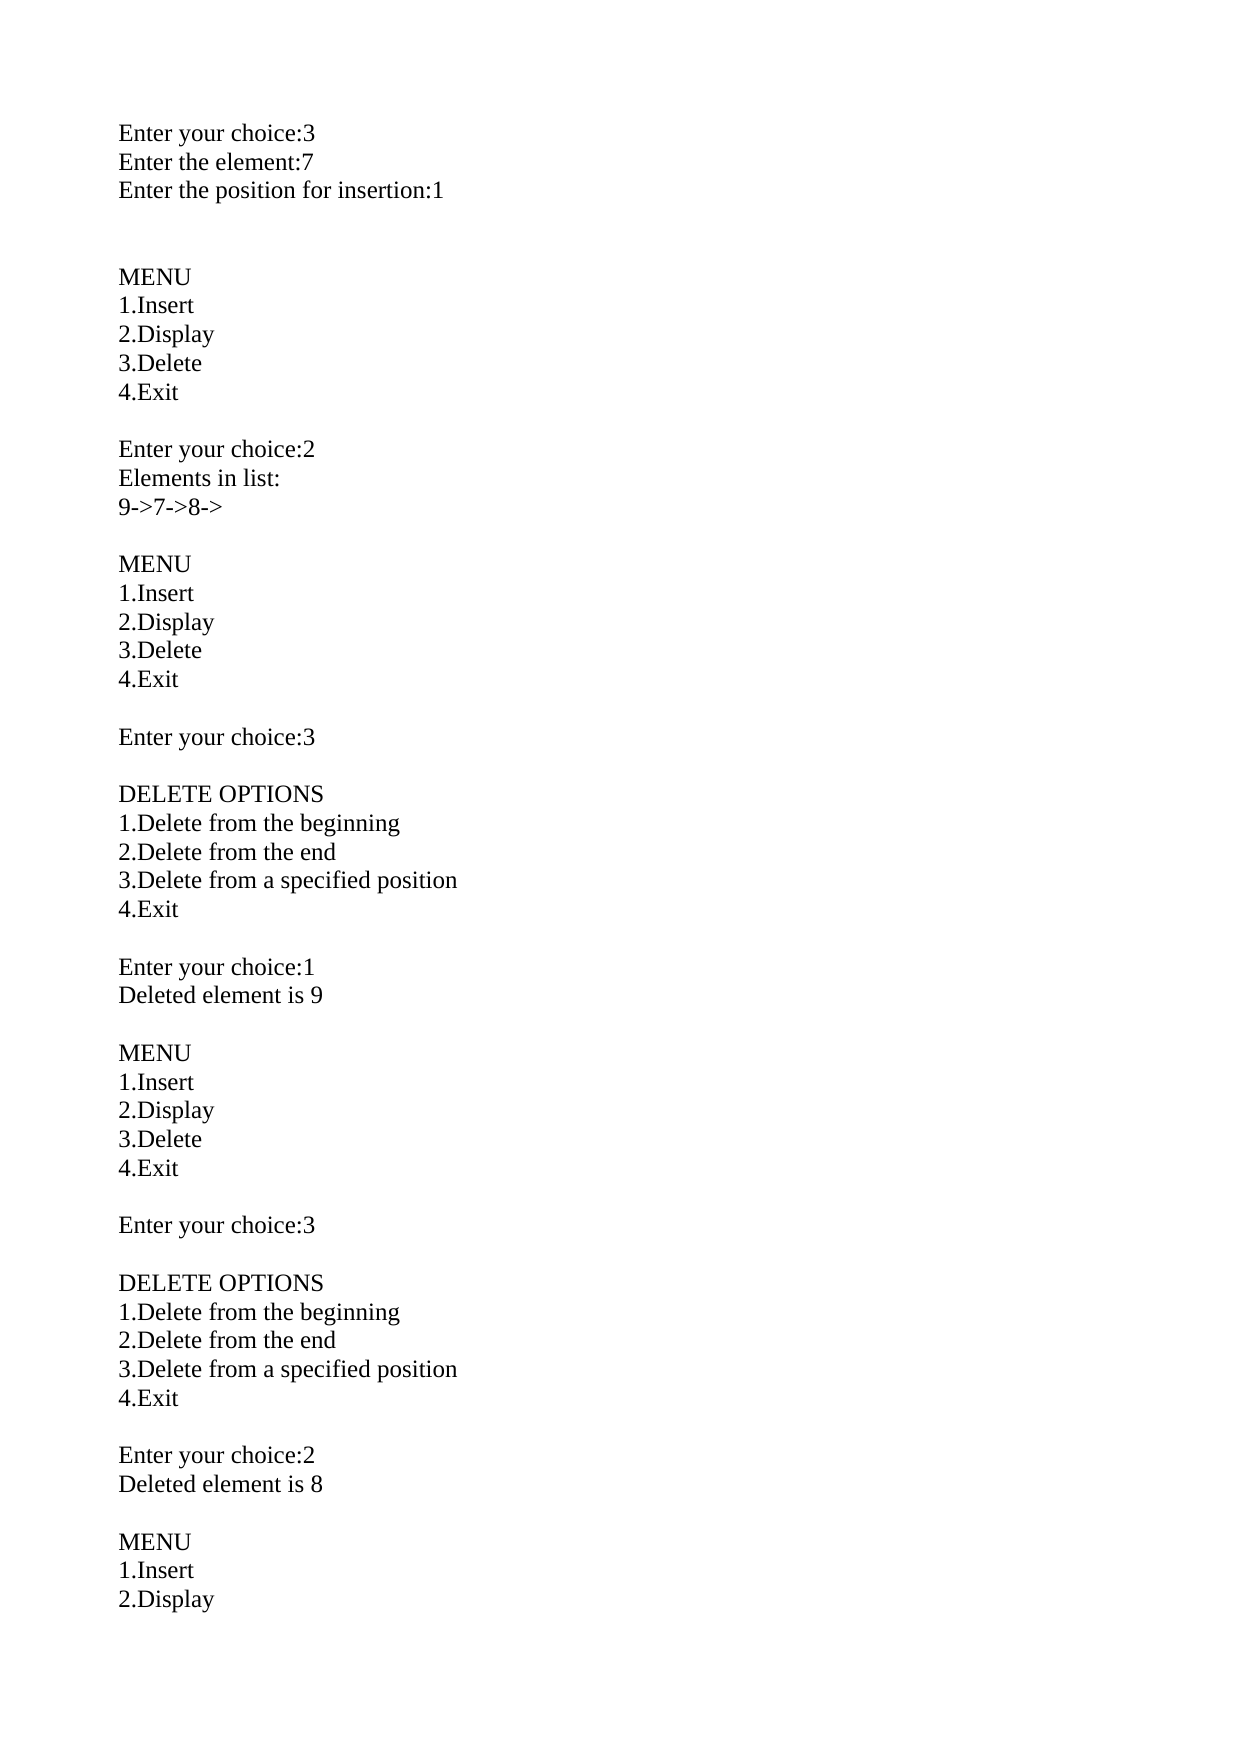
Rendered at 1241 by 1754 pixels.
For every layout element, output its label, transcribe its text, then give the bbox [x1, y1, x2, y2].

text Deleted element is 9 [118, 981, 1122, 1009]
text 4.Exit [118, 664, 1122, 693]
text Elements in list: [118, 463, 1122, 492]
text DELETE OPTIONS [118, 779, 1122, 808]
text DELETE OPTIONS [118, 1268, 1122, 1297]
text 2.Delete from the end [118, 837, 1122, 866]
text 3.Delete [118, 348, 1122, 377]
text Enter your choice:2 [118, 434, 1122, 463]
text 1.Delete from the beginning [118, 808, 1122, 837]
text MENU [118, 549, 1122, 578]
text 4.Exit [118, 1153, 1122, 1182]
text MENU [118, 1038, 1122, 1067]
text 9->7->8-> [118, 492, 1122, 521]
text Enter your choice:2 [118, 1441, 1122, 1469]
text 4.Exit [118, 377, 1122, 406]
text 1.Insert [118, 1556, 1122, 1584]
text Enter your choice:1 [118, 952, 1122, 981]
text 2.Display [118, 319, 1122, 348]
text 3.Delete from a specified position [118, 866, 1122, 894]
text 2.Delete from the end [118, 1326, 1122, 1354]
text 3.Delete from a specified position [118, 1354, 1122, 1383]
text Enter the element:7 [118, 147, 1122, 176]
text Enter the position for insertion:1 [118, 176, 1122, 204]
text MENU [118, 1527, 1122, 1556]
text Enter your choice:3 [118, 118, 1122, 147]
text Deleted element is 8 [118, 1469, 1122, 1498]
text 2.Display [118, 607, 1122, 636]
text 2.Display [118, 1096, 1122, 1124]
text MENU [118, 262, 1122, 291]
text 4.Exit [118, 1383, 1122, 1412]
text 1.Delete from the beginning [118, 1297, 1122, 1326]
text 3.Delete [118, 1124, 1122, 1153]
text 1.Insert [118, 291, 1122, 319]
text Enter your choice:3 [118, 1211, 1122, 1239]
text 4.Exit [118, 894, 1122, 923]
text 1.Insert [118, 578, 1122, 607]
text Enter your choice:3 [118, 722, 1122, 751]
text 3.Delete [118, 636, 1122, 664]
text 2.Display [118, 1584, 1122, 1613]
text 1.Insert [118, 1067, 1122, 1096]
